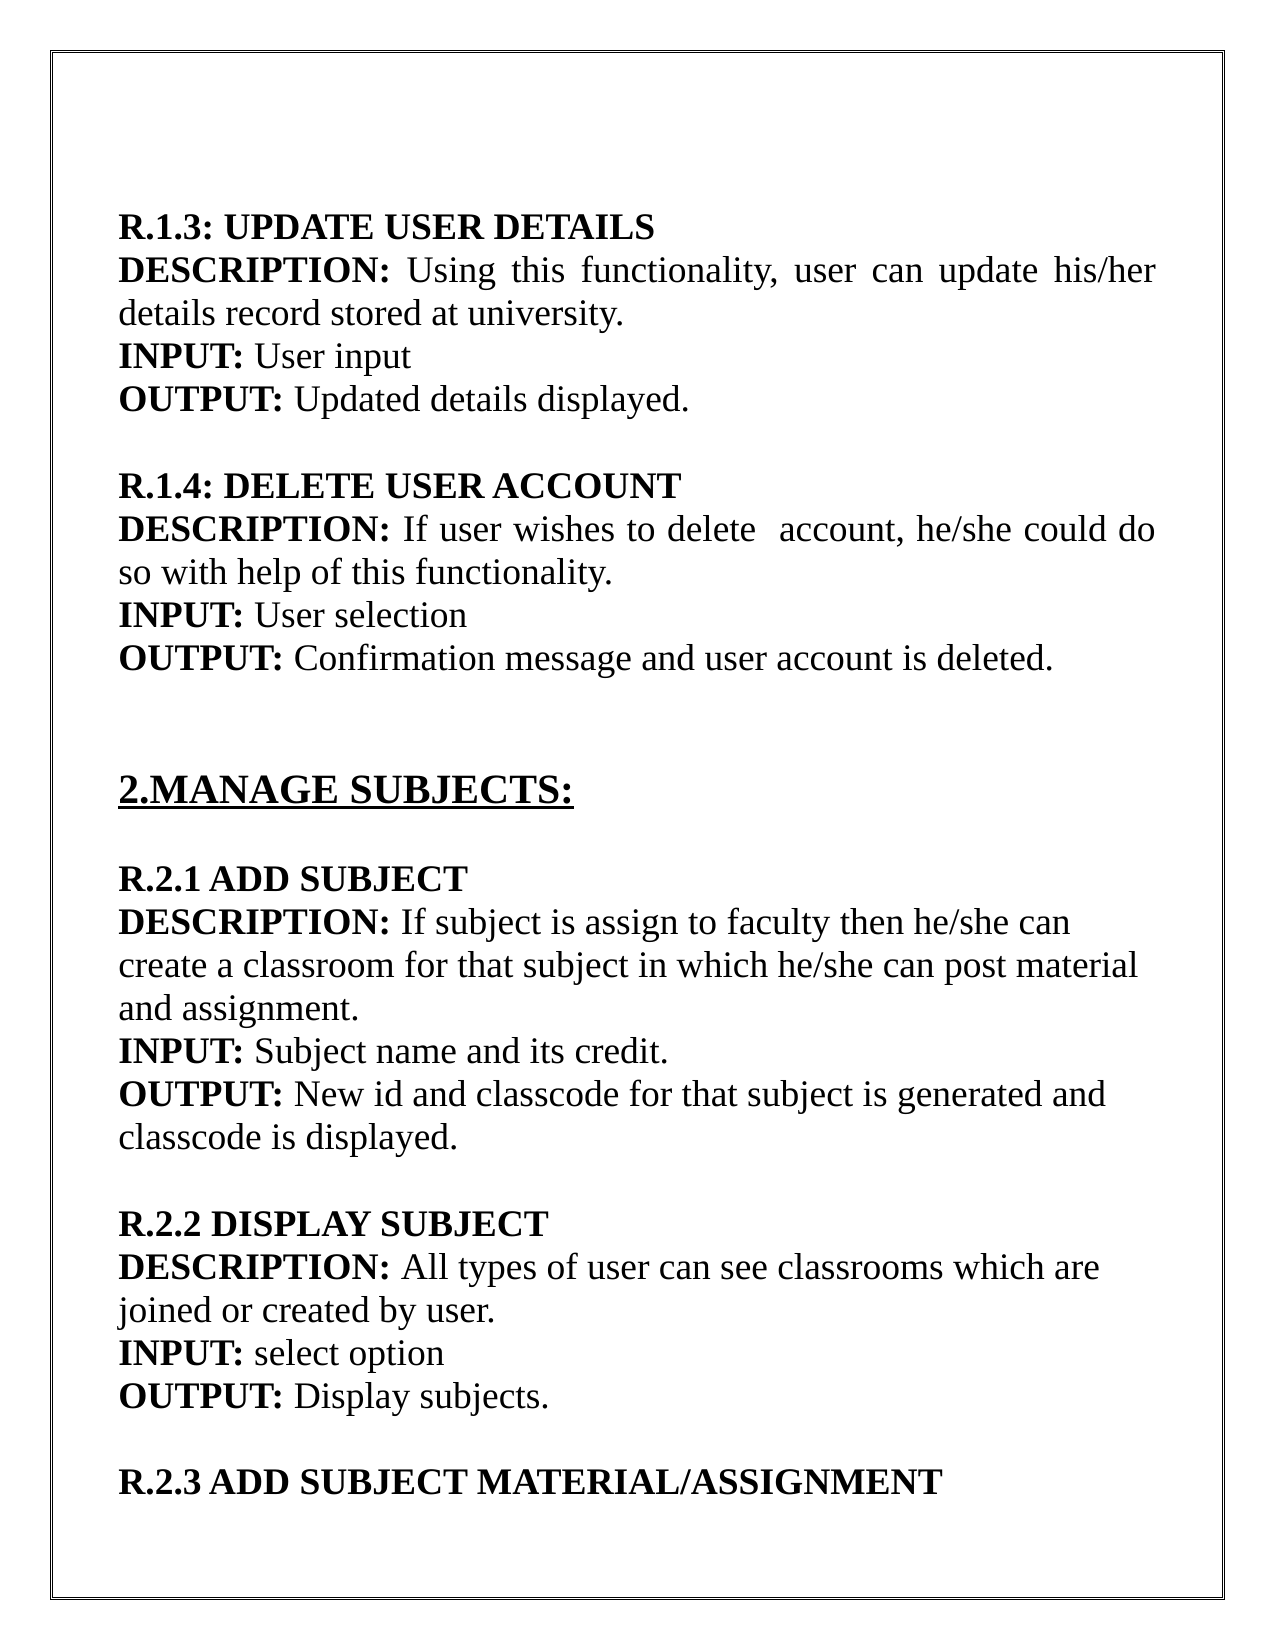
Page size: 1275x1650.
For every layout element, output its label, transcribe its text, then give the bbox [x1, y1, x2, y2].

text R.2.2 DISPLAY SUBJECT [118, 1201, 1157, 1244]
text INPUT: User selection [118, 592, 1157, 636]
text OUTPUT: Confirmation message and user account is deleted. [118, 636, 1157, 679]
text R.1.4: DELETE USER ACCOUNT [118, 463, 1157, 506]
text R.2.1 ADD SUBJECT [118, 856, 1157, 899]
text OUTPUT: Updated details displayed. [118, 377, 1157, 420]
text INPUT: select option [118, 1330, 1157, 1373]
text INPUT: Subject name and its credit. [118, 1028, 1157, 1072]
text DESCRIPTION: All types of user can see classrooms which are joined or created by user. [118, 1244, 1157, 1330]
text OUTPUT: New id and classcode for that subject is generated and classcode is displayed. [118, 1072, 1157, 1158]
text DESCRIPTION: If user wishes to delete account, he/she could do so with help of this functionality. [118, 506, 1157, 592]
text R.1.3: UPDATE USER DETAILS [118, 204, 1157, 247]
text DESCRIPTION: If subject is assign to faculty then he/she can create a classroom for that subject in which he/she can post material and assignment. [118, 899, 1157, 1028]
text DESCRIPTION: Using this functionality, user can update his/her details record stored at university. [118, 247, 1157, 334]
text OUTPUT: Display subjects. [118, 1373, 1157, 1417]
text R.2.3 ADD SUBJECT MATERIAL/ASSIGNMENT [118, 1460, 1157, 1503]
text 2.MANAGE SUBJECTS: [118, 765, 1157, 813]
text INPUT: User input [118, 334, 1157, 377]
